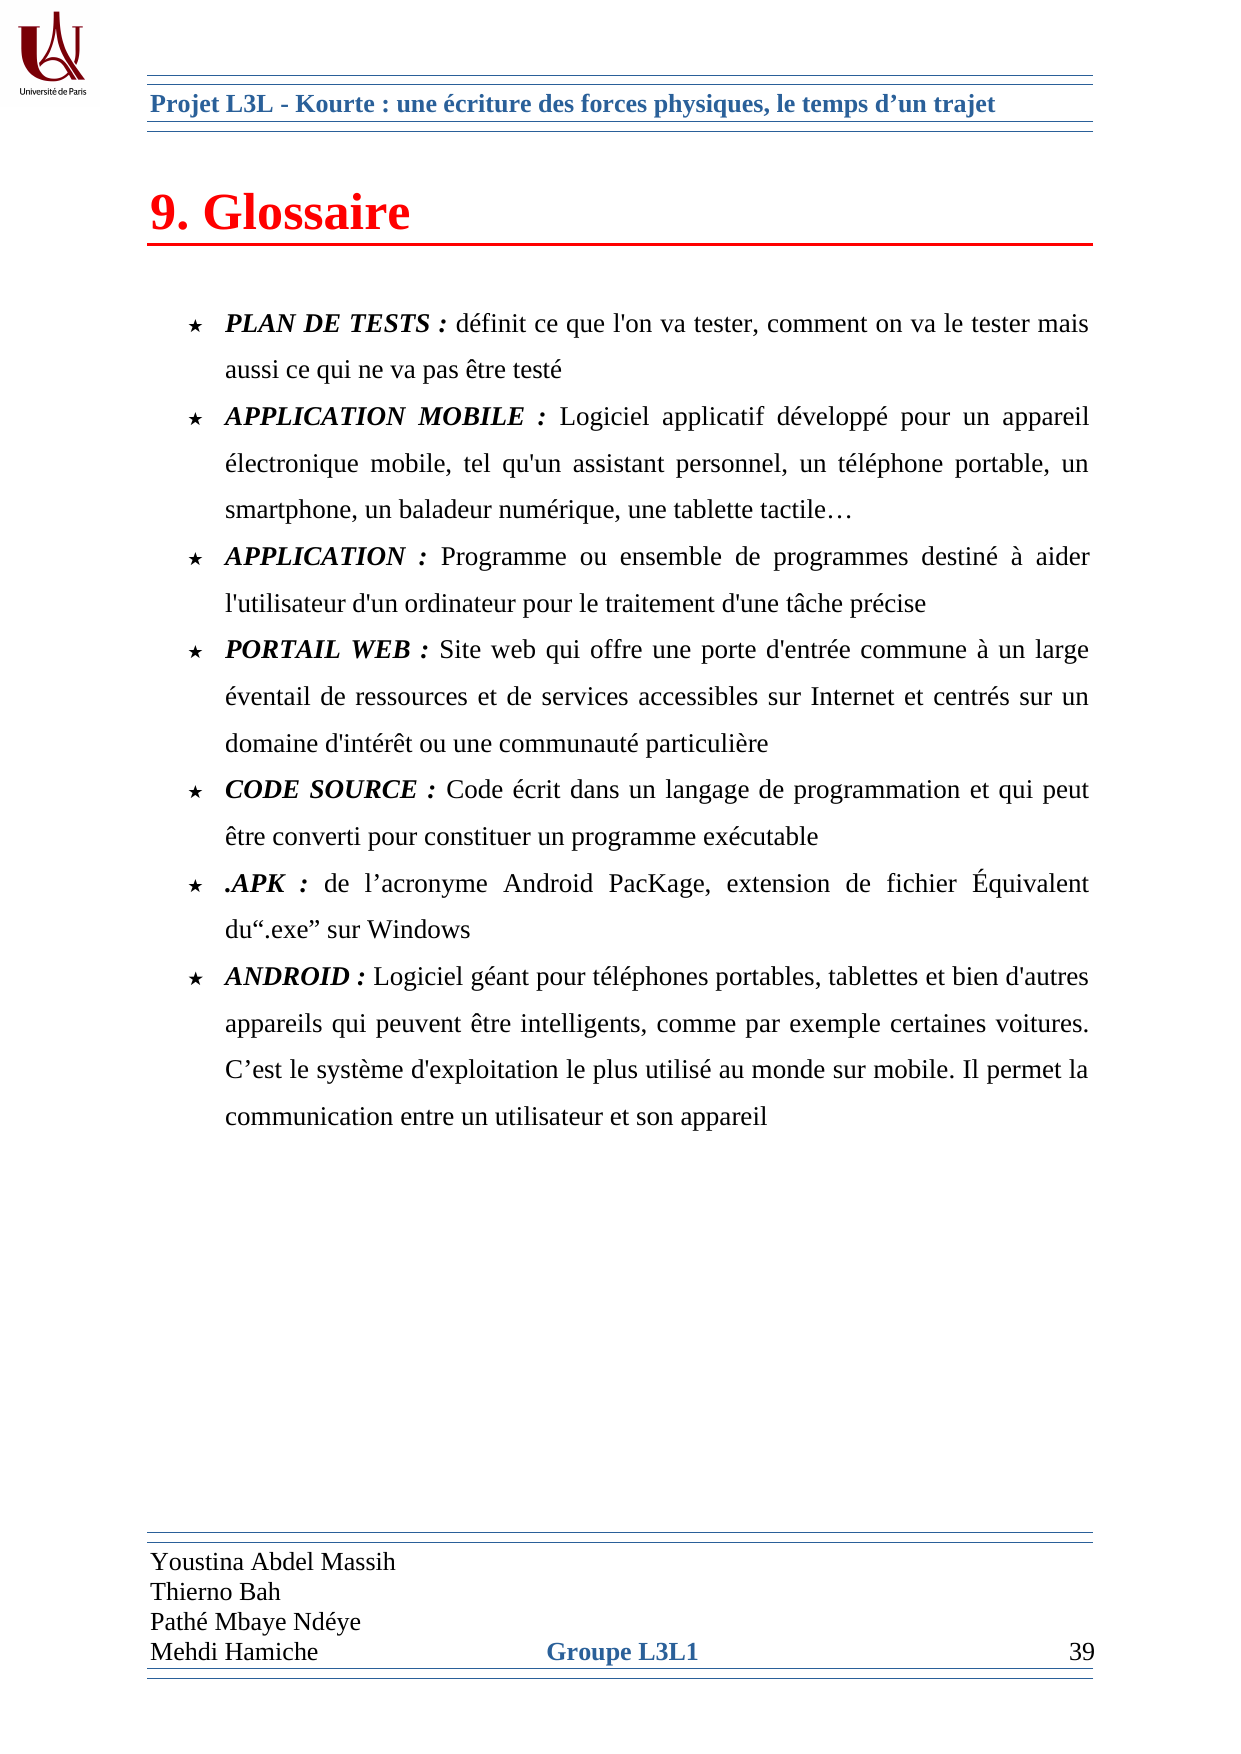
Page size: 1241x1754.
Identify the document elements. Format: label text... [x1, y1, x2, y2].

picture [0, 0, 101, 107]
list PLAN DE TESTS : définit ce que l'on va tester, comment on va le tester mais aussi ce qui ne va pas être testé [187, 307, 1090, 384]
list CODE SOURCE : Code écrit dans un langage de programmation et qui peut être converti pour constituer un programme exécutable [187, 773, 1090, 851]
list APPLICATION : Programme ou ensemble de programmes destiné à aider l'utilisateur d'un ordinateur pour le traitement d'une tâche précise [187, 540, 1090, 618]
list APPLICATION MOBILE : Logiciel applicatif développé pour un appareil électronique mobile, tel qu'un assistant personnel, un téléphone portable, un smartphone, un baladeur numérique, une tablette tactile… [187, 400, 1090, 524]
list ANDROID : Logiciel géant pour téléphones portables, tablettes et bien d'autres appareils qui peuvent être intelligents, comme par exemple certaines voitures. C’est le système d'exploitation le plus utilisé au monde sur mobile. Il permet la communication entre un utilisateur et son appareil [187, 960, 1090, 1131]
subtitle 9. Glossaire [147, 178, 1093, 243]
list PORTAIL WEB : Site web qui offre une porte d'entrée commune à un large éventail de ressources et de services accessibles sur Internet et centrés sur un domaine d'intérêt ou une communauté particulière [187, 633, 1090, 758]
list .APK : de l’acronyme Android PacKage, extension de fichier Équivalent du“.exe” sur Windows [187, 867, 1090, 944]
